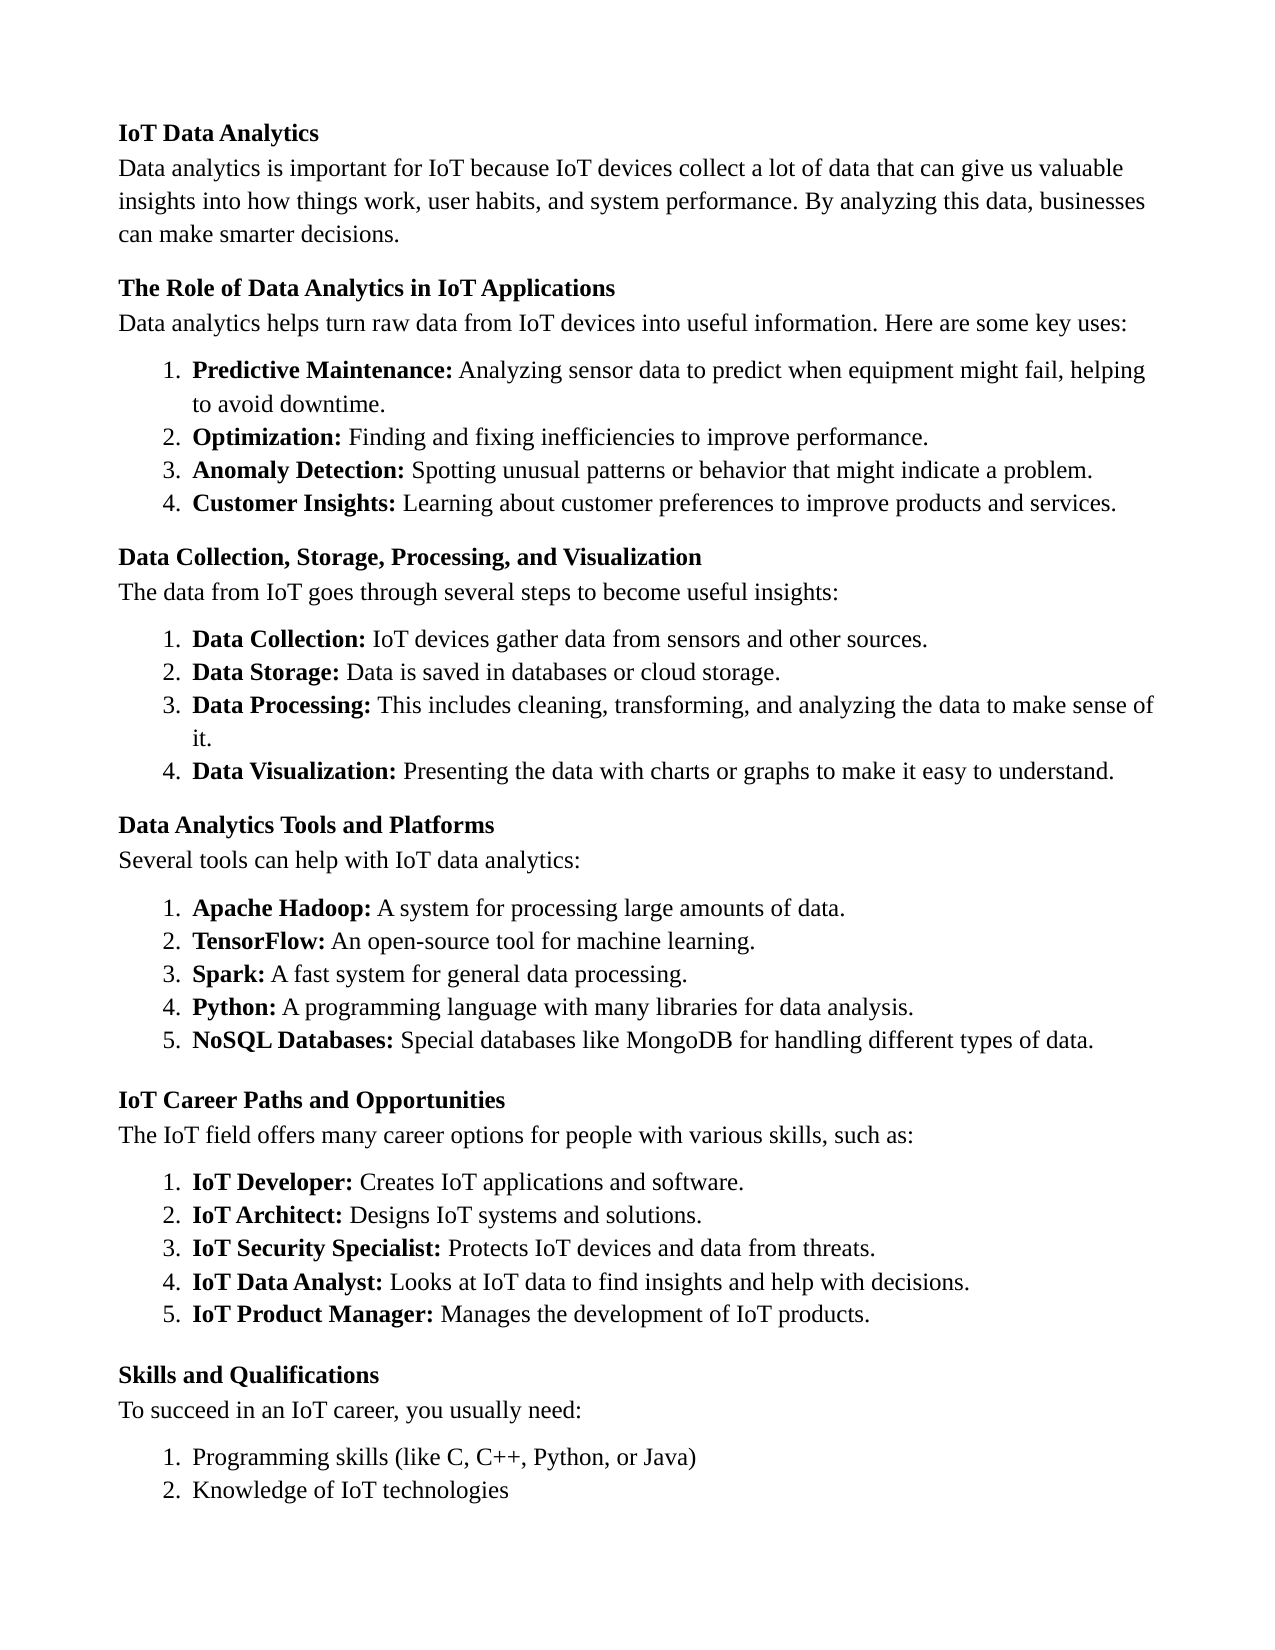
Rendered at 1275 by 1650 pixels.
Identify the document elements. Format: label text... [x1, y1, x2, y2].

subtitle IoT Data Analytics [118, 118, 1157, 147]
list Anomaly Detection: Spotting unusual patterns or behavior that might indicate a problem. [162, 455, 1157, 483]
subtitle IoT Career Paths and Opportunities [118, 1085, 1157, 1114]
subtitle Data Collection, Storage, Processing, and Visualization [118, 542, 1157, 570]
text Data analytics helps turn raw data from IoT devices into useful information. Here are some key uses: [118, 308, 1157, 337]
list IoT Product Manager: Manages the development of IoT products. [162, 1299, 1157, 1328]
list TensorFlow: An open-source tool for machine learning. [162, 926, 1157, 954]
list Programming skills (like C, C++, Python, or Java) [162, 1442, 1157, 1471]
subtitle The Role of Data Analytics in IoT Applications [118, 273, 1157, 302]
list Python: A programming language with many libraries for data analysis. [162, 992, 1157, 1021]
list Spark: A fast system for general data processing. [162, 959, 1157, 987]
list Data Storage: Data is saved in databases or cloud storage. [162, 657, 1157, 686]
list Apache Hadoop: A system for processing large amounts of data. [162, 893, 1157, 921]
text Several tools can help with IoT data analytics: [118, 845, 1157, 874]
text Data analytics is important for IoT because IoT devices collect a lot of data that can give us valuable insights into how things work, user habits, and system performance. By analyzing this data, businesses can make smarter decisions. [118, 153, 1157, 248]
list IoT Data Analyst: Looks at IoT data to find insights and help with decisions. [162, 1267, 1157, 1295]
list Data Processing: This includes cleaning, transforming, and analyzing the data to make sense of it. [162, 690, 1157, 752]
list Customer Insights: Learning about customer preferences to improve products and services. [162, 488, 1157, 516]
text The IoT field offers many career options for people with various skills, such as: [118, 1120, 1157, 1149]
list Data Visualization: Presenting the data with charts or graphs to make it easy to understand. [162, 756, 1157, 785]
list Data Collection: IoT devices gather data from sensors and other sources. [162, 624, 1157, 653]
list NoSQL Databases: Special databases like MongoDB for handling different types of data. [162, 1025, 1157, 1053]
list Predictive Maintenance: Analyzing sensor data to predict when equipment might fail, helping to avoid downtime. [162, 356, 1157, 417]
list IoT Security Specialist: Protects IoT devices and data from threats. [162, 1233, 1157, 1262]
list Knowledge of IoT technologies [162, 1475, 1157, 1504]
text The data from IoT goes through several steps to become useful insights: [118, 577, 1157, 605]
subtitle Skills and Qualifications [118, 1360, 1157, 1388]
list Optimization: Finding and fixing inefficiencies to improve performance. [162, 422, 1157, 450]
list IoT Developer: Creates IoT applications and software. [162, 1167, 1157, 1196]
text To succeed in an IoT career, you usually need: [118, 1395, 1157, 1423]
subtitle Data Analytics Tools and Platforms [118, 810, 1157, 839]
list IoT Architect: Designs IoT systems and solutions. [162, 1201, 1157, 1229]
